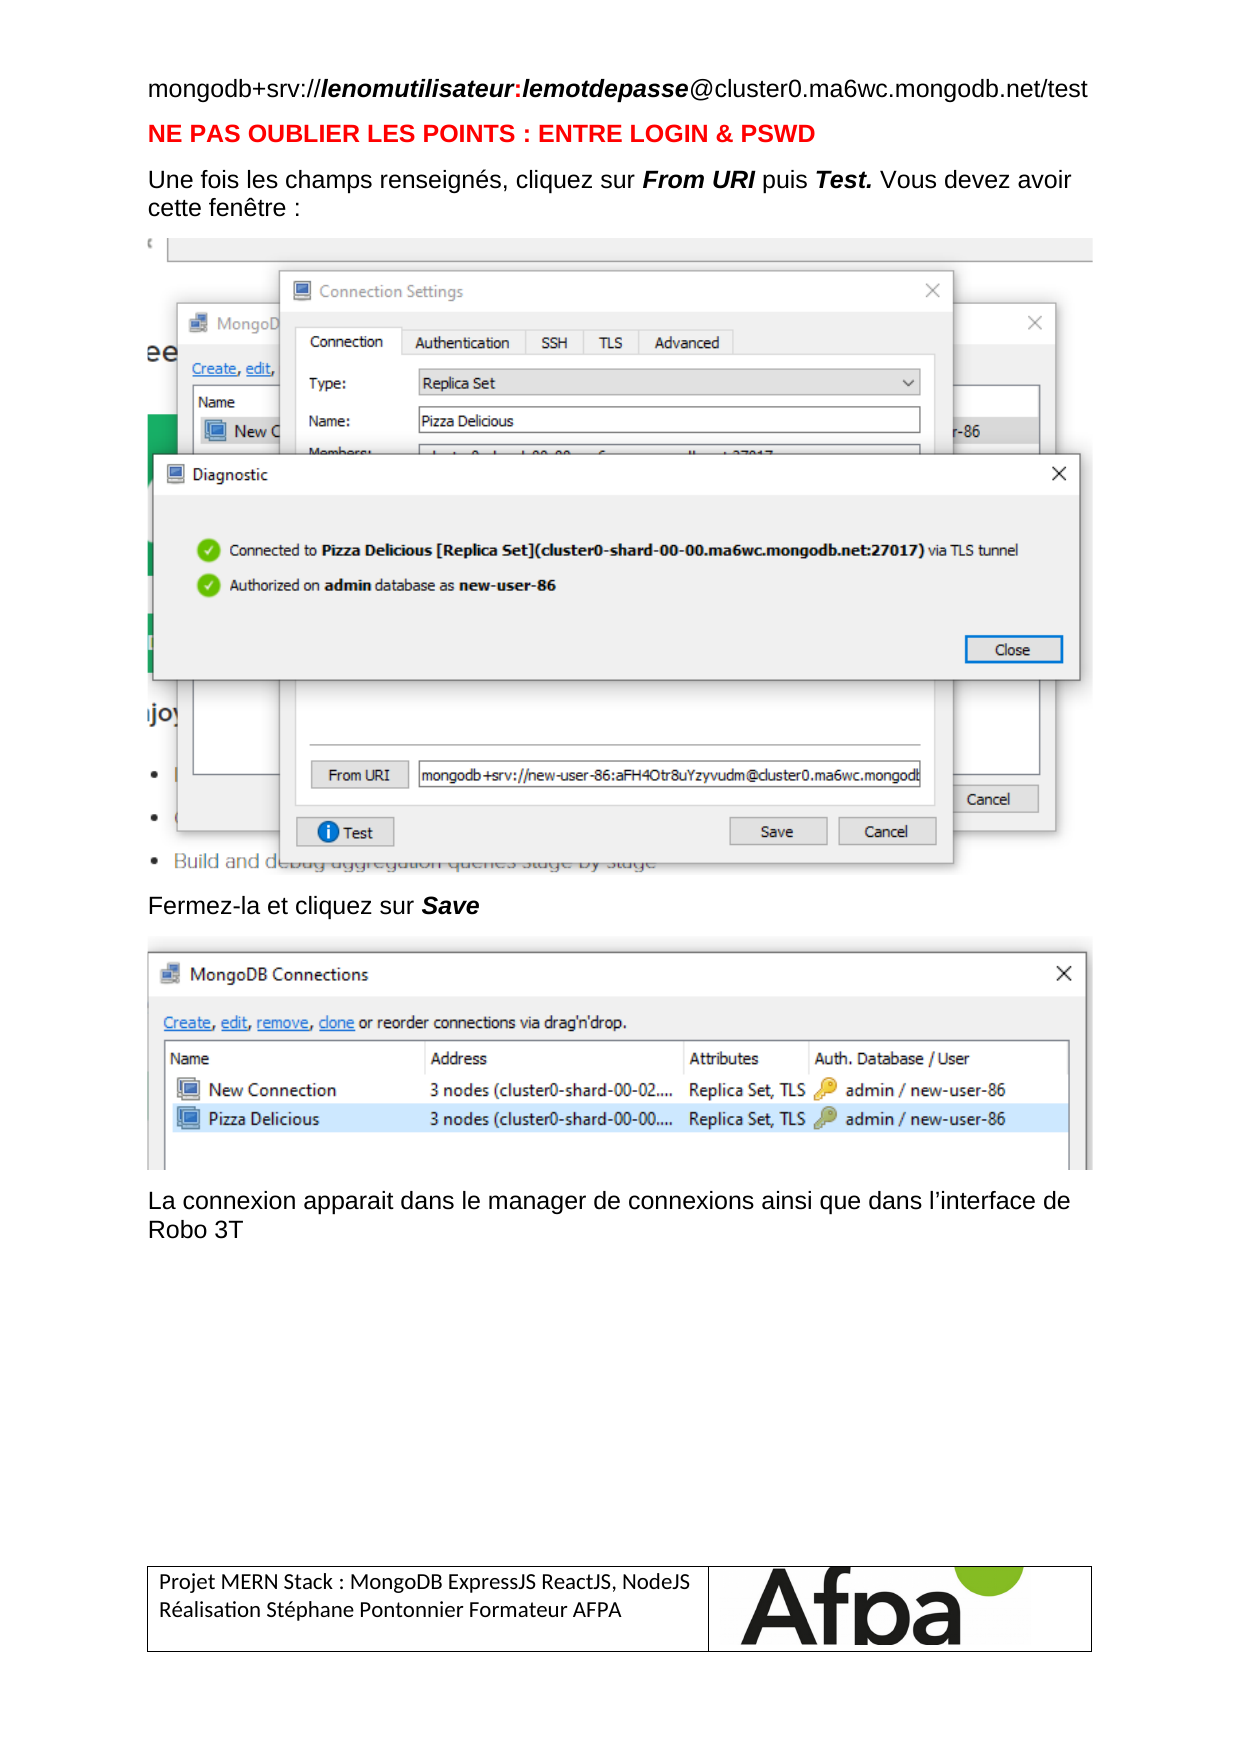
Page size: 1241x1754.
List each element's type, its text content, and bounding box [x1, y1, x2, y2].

text Fermez-la et cliquez sur Save [148, 891, 1093, 920]
text Une fois les champs renseignés, cliquez sur From URI puis Test. Vous devez avoir cette fenêtre : [148, 164, 1093, 222]
text La connexion apparait dans le manager de connexions ainsi que dans l’interface de Robo 3T [148, 1186, 1093, 1243]
text mongodb+srv://lenomutilisateur:lemotdepasse@cluster0.ma6wc.mongodb.net/test [148, 74, 1093, 102]
text NE PAS OUBLIER LES POINTS : ENTRE LOGIN & PSWD [148, 119, 1093, 148]
